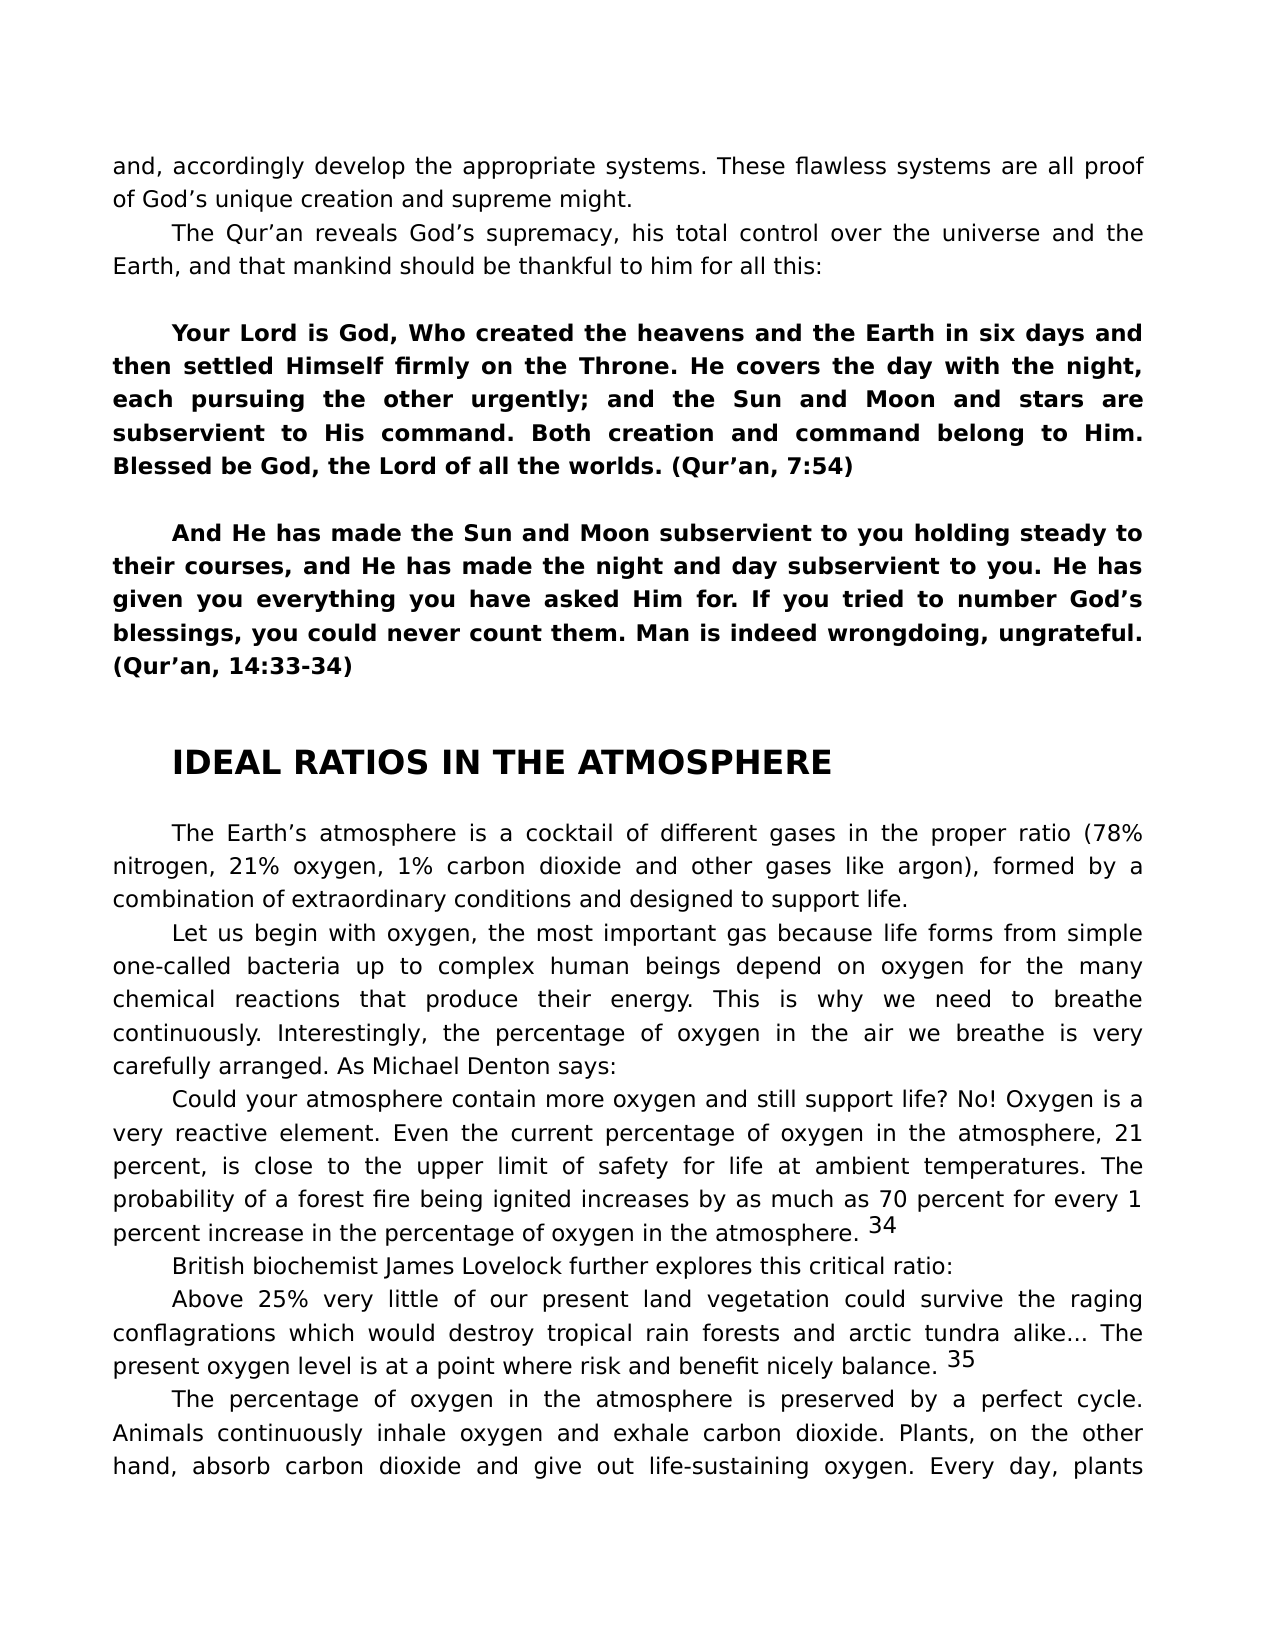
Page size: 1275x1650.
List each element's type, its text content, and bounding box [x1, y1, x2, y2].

text The percentage of oxygen in the atmosphere is preserved by a perfect cycle. Animals continuously inhale oxygen and exhale carbon dioxide. Plants, on the other hand, absorb carbon dioxide and give out life-sustaining oxygen. Every day, plants [112, 1381, 1145, 1481]
text and, accordingly develop the appropriate systems. These flawless systems are all proof of God’s unique creation and supreme might. [112, 148, 1145, 214]
text The Earth’s atmosphere is a cocktail of different gases in the proper ratio (78% nitrogen, 21% oxygen, 1% carbon dioxide and other gases like argon), formed by a combination of extraordinary conditions and designed to support life. [112, 814, 1145, 914]
text IDEAL RATIOS IN THE ATMOSPHERE [112, 748, 1145, 781]
text British biochemist James Lovelock further explores this critical ratio: [112, 1248, 1145, 1281]
text The Qur’an reveals God’s supremacy, his total control over the universe and the Earth, and that mankind should be thankful to him for all this: [112, 214, 1145, 281]
text Let us begin with oxygen, the most important gas because life forms from simple one-called bacteria up to complex human beings depend on oxygen for the many chemical reactions that produce their energy. This is why we need to breathe continuously. Interestingly, the percentage of oxygen in the air we breathe is very carefully arranged. As Michael Denton says: [112, 914, 1145, 1081]
text Above 25% very little of our present land vegetation could survive the raging conflagrations which would destroy tropical rain forests and arctic tundra alike... The present oxygen level is at a point where risk and benefit nicely balance. 35 [112, 1281, 1145, 1381]
text Your Lord is God, Who created the heavens and the Earth in six days and then settled Himself firmly on the Throne. He covers the day with the night, each pursuing the other urgently; and the Sun and Moon and stars are subservient to His command. Both creation and command belong to Him. Blessed be God, the Lord of all the worlds. (Qur’an, 7:54) [112, 314, 1145, 481]
text Could your atmosphere contain more oxygen and still support life? No! Oxygen is a very reactive element. Even the current percentage of oxygen in the atmosphere, 21 percent, is close to the upper limit of safety for life at ambient temperatures. The probability of a forest fire being ignited increases by as much as 70 percent for every 1 percent increase in the percentage of oxygen in the atmosphere. 34 [112, 1081, 1145, 1248]
text And He has made the Sun and Moon subservient to you holding steady to their courses, and He has made the night and day subservient to you. He has given you everything you have asked Him for. If you tried to number God’s blessings, you could never count them. Man is indeed wrongdoing, ungrateful. (Qur’an, 14:33-34) [112, 514, 1145, 681]
